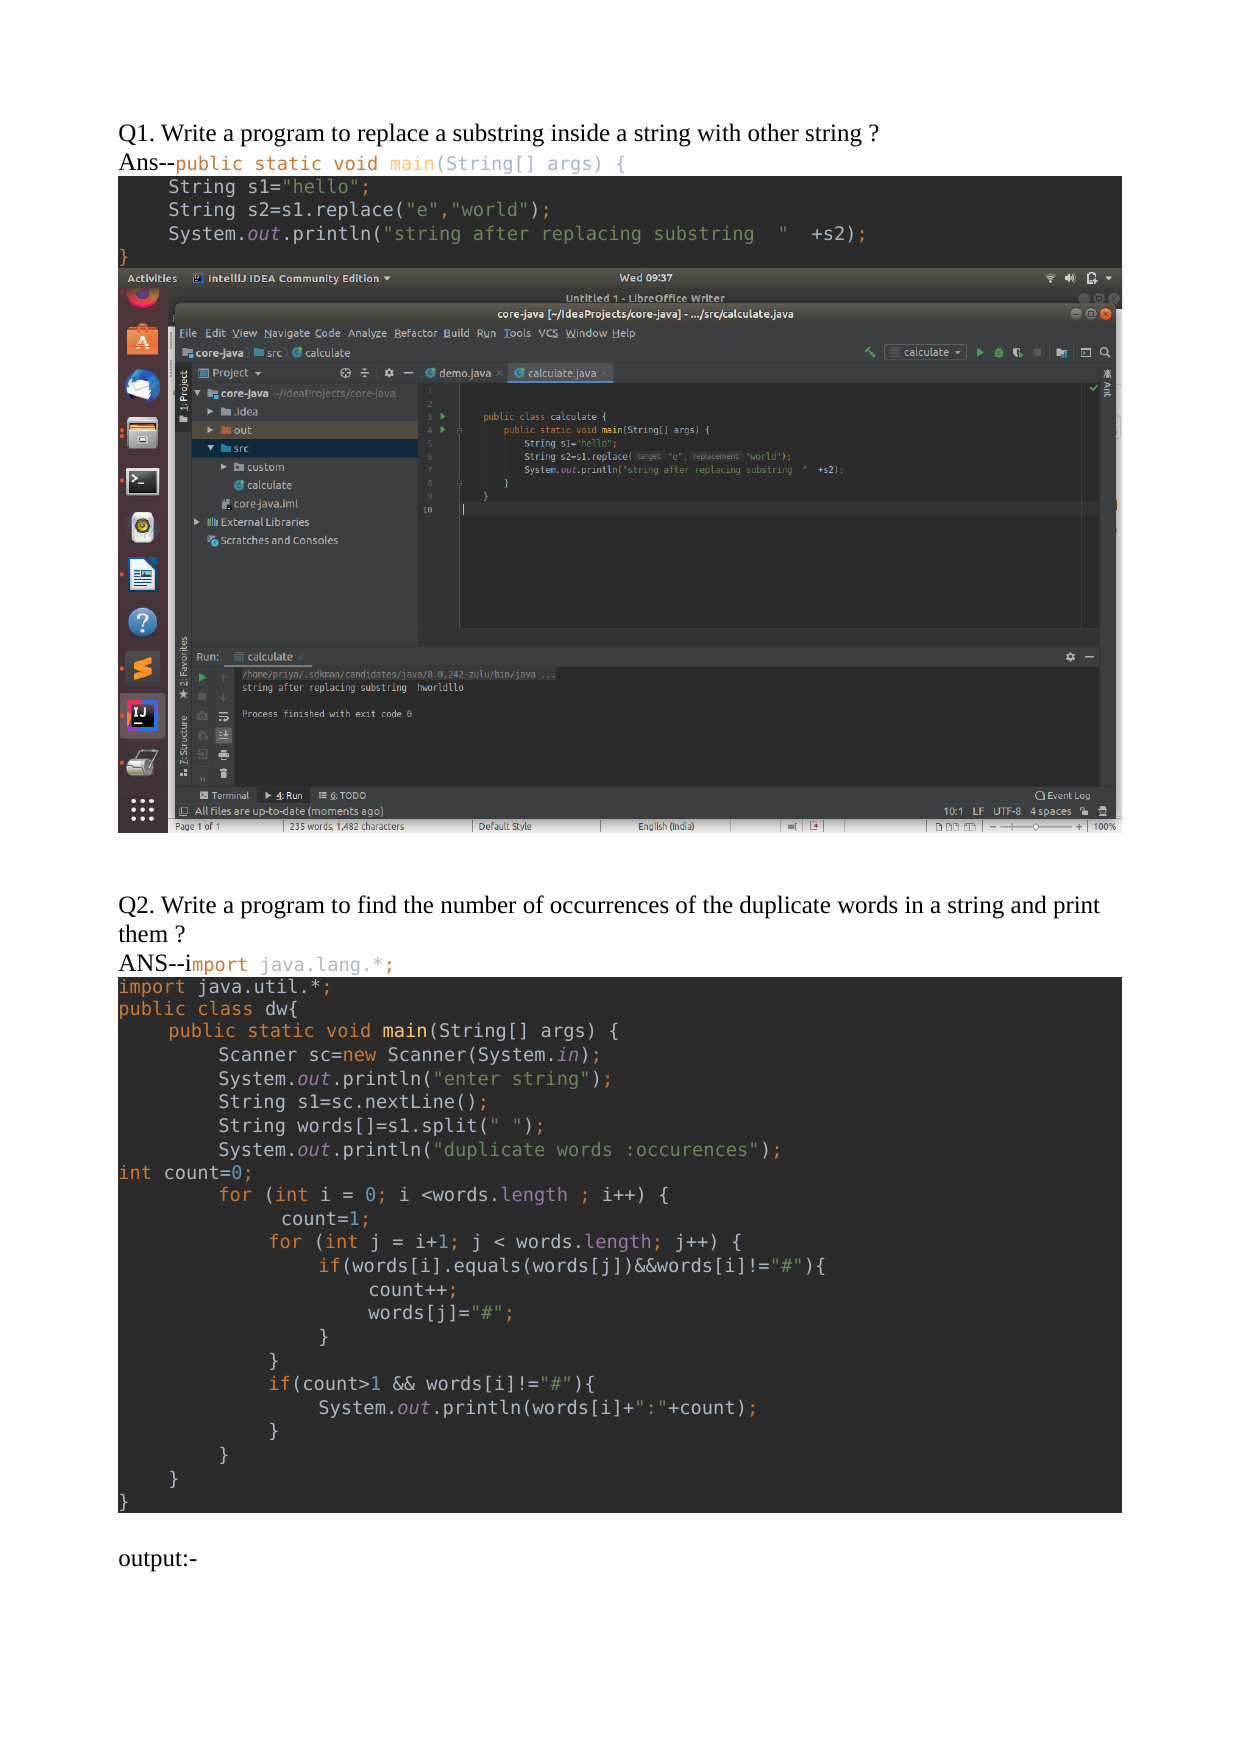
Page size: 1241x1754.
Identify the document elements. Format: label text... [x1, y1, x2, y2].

text String s2=s1.replace("e","world"); [118, 199, 1122, 223]
text String words[]=s1.split(" "); [118, 1115, 1122, 1138]
text count=1; [118, 1208, 1122, 1231]
text if(count>1 && words[i]!="#"){ [118, 1373, 1122, 1397]
text ANS--import java.lang.*; [118, 948, 1122, 977]
text } [118, 1468, 1122, 1491]
text public static void main(String[] args) { [118, 1020, 1122, 1044]
text Q2. Write a program to find the number of occurrences of the duplicate words in a string and print them ? [118, 862, 1122, 948]
text System.out.println("enter string"); [118, 1068, 1122, 1091]
text } [118, 1349, 1122, 1373]
text Scanner sc=new Scanner(System.in); [118, 1044, 1122, 1068]
text count++; [118, 1279, 1122, 1302]
text } [118, 1444, 1122, 1468]
text } [118, 247, 1122, 268]
text } [118, 1421, 1122, 1444]
text System.out.println("duplicate words :occurences"); [118, 1138, 1122, 1162]
text for (int j = i+1; j < words.length; j++) { [118, 1231, 1122, 1255]
text public class dw{ [118, 998, 1122, 1020]
text int count=0; [118, 1162, 1122, 1184]
text System.out.println(words[i]+":"+count); [118, 1397, 1122, 1421]
text for (int i = 0; i <words.length ; i++) { [118, 1184, 1122, 1208]
text Ans--public static void main(String[] args) { [118, 147, 1122, 176]
picture [118, 268, 1123, 833]
text } [118, 1326, 1122, 1349]
text if(words[i].equals(words[j])&&words[i]!="#"){ [118, 1255, 1122, 1279]
text String s1=sc.nextLine(); [118, 1091, 1122, 1115]
text import java.util.*; [118, 977, 1122, 998]
text } [118, 1491, 1122, 1513]
text System.out.println("string after replacing substring " +s2); [118, 223, 1122, 247]
text words[j]="#"; [118, 1302, 1122, 1326]
text String s1="hello"; [118, 176, 1122, 199]
text Q1. Write a program to replace a substring inside a string with other string ? [118, 118, 1122, 147]
text output:- [118, 1543, 1122, 1572]
